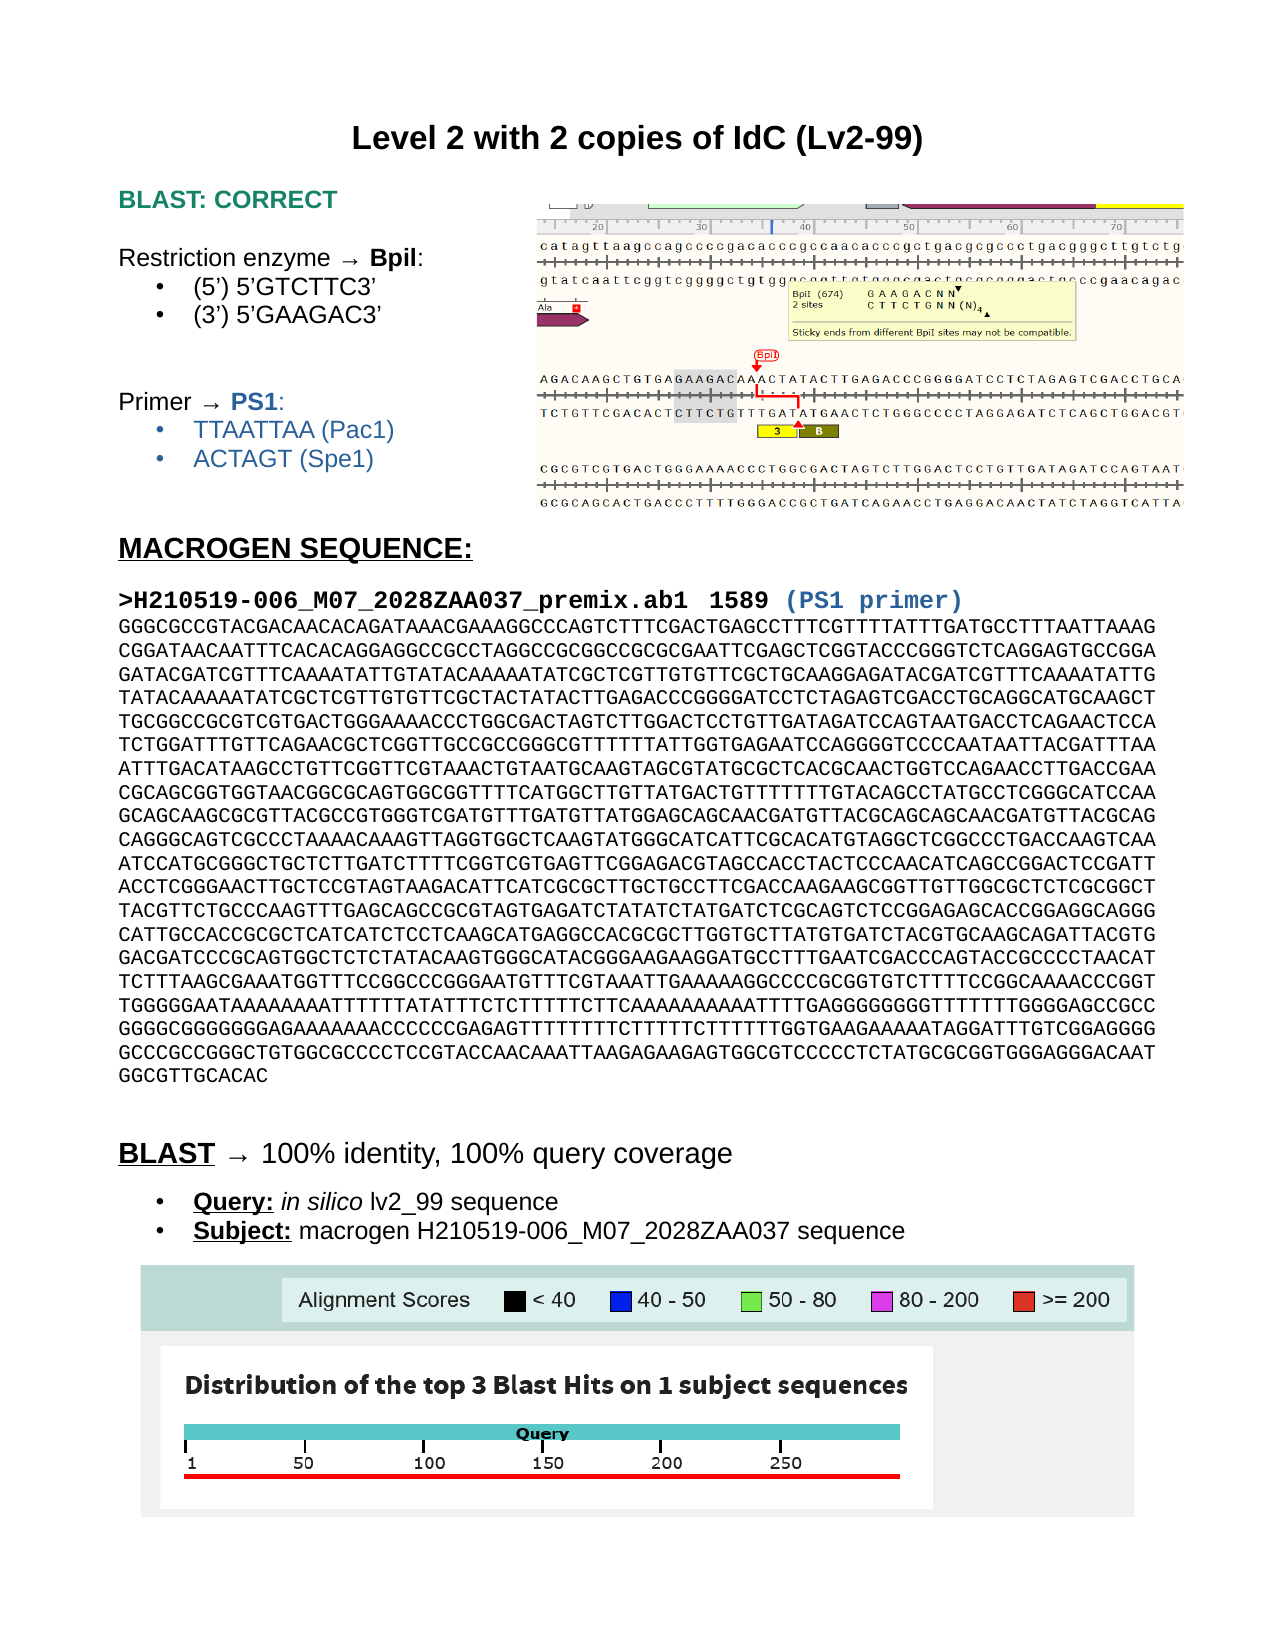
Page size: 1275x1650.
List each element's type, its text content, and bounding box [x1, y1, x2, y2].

text Restriction enzyme → Bpil: [118, 243, 536, 272]
text BLAST → 100% identity, 100% query coverage [118, 1136, 1157, 1169]
text GGGCGCCGTACGACAACACAGATAAACGAAAGGCCCAGTCTTTCGACTGAGCCTTTCGTTTTATTTGATGCCTTTAATTAAAGCGGATAACAATTTCACACAGGAGGCCGCCTAGGCCGCGGCCGCGCGAATTCGAGCTCGGTACCCGGGTCTCAGGAGTGCCGGAGATACGATCGTTTCAAAATATTGTATACAAAAATATCGCTCGTTGTGTTCGCTGCAAGGAGATACGATCGTTTCAAAATATTGTATACAAAAATATCGCTCGTTGTGTTCGCTACTATACTTGAGACCCGGGGATCCTCTAGAGTCGACCTGCAGGCATGCAAGCTTGCGGCCGCGTCGTGACTGGGAAAACCCTGGCGACTAGTCTTGGACTCCTGTTGATAGATCCAGTAATGACCTCAGAACTCCATCTGGATTTGTTCAGAACGCTCGGTTGCCGCCGGGCGTTTTTTATTGGTGAGAATCCAGGGGTCCCCAATAATTACGATTTAAATTTGACATAAGCCTGTTCGGTTCGTAAACTGTAATGCAAGTAGCGTATGCGCTCACGCAACTGGTCCAGAACCTTGACCGAACGCAGCGGTGGTAACGGCGCAGTGGCGGTTTTCATGGCTTGTTATGACTGTTTTTTTGTACAGCCTATGCCTCGGGCATCCAAGCAGCAAGCGCGTTACGCCGTGGGTCGATGTTTGATGTTATGGAGCAGCAACGATGTTACGCAGCAGCAACGATGTTACGCAGCAGGGCAGTCGCCCTAAAACAAAGTTAGGTGGCTCAAGTATGGGCATCATTCGCACATGTAGGCTCGGCCCTGACCAAGTCAAATCCATGCGGGCTGCTCTTGATCTTTTCGGTCGTGAGTTCGGAGACGTAGCCACCTACTCCCAACATCAGCCGGACTCCGATTACCTCGGGAACTTGCTCCGTAGTAAGACATTCATCGCGCTTGCTGCCTTCGACCAAGAAGCGGTTGTTGGCGCTCTCGCGGCTTACGTTCTGCCCAAGTTTGAGCAGCCGCGTAGTGAGATCTATATCTATGATCTCGCAGTCTCCGGAGAGCACCGGAGGCAGGGCATTGCCACCGCGCTCATCATCTCCTCAAGCATGAGGCCACGCGCTTGGTGCTTATGTGATCTACGTGCAAGCAGATTACGTGGACGATCCCGCAGTGGCTCTCTATACAAGTGGGCATACGGGAAGAAGGATGCCTTTGAATCGACCCAGTACCGCCCCTAACATTCTTTAAGCGAAATGGTTTCCGGCCCGGGAATGTTTCGTAAATTGAAAAAGGCCCCGCGGTGTCTTTTCCGGCAAAACCCGGTTGGGGGAATAAAAAAAATTTTTTATATTTCTCTTTTTCTTCAAAAAAAAAATTTTGAGGGGGGGGTTTTTTTGGGGAGCCGCCGGGGCGGGGGGGAGAAAAAAACCCCCCGAGAGTTTTTTTTCTTTTTCTTTTTTGGTGAAGAAAAATAGGATTTGTCGGAGGGGGCCCGCCGGGCTGTGGCGCCCCTCCGTACCAACAAATTAAGAGAAGAGTGGCGTCCCCCTCTATGCGCGGTGGGAGGGACAATGGCGTTGCACAC [118, 616, 1157, 1089]
picture [140, 1265, 1135, 1517]
text MACROGEN SEQUENCE: [118, 531, 1157, 564]
list ACTAGT (Spe1) [156, 444, 536, 473]
text BLAST: CORRECT [118, 185, 1157, 214]
list (5’) 5’GTCTTC3’ [156, 272, 536, 300]
text >H210519-006_M07_2028ZAA037_premix.ab1 1589 (PS1 primer) [118, 588, 1157, 616]
list (3’) 5’GAAGAC3’ [156, 300, 536, 329]
list Subject: macrogen H210519-006_M07_2028ZAA037 sequence [156, 1216, 1157, 1245]
list Query: in silico lv2_99 sequence [156, 1187, 1157, 1216]
list TTAATTAA (Pac1) [156, 416, 536, 444]
text Primer → PS1: [118, 387, 536, 416]
text Level 2 with 2 copies of IdC (Lv2-99) [118, 118, 1157, 157]
picture [536, 204, 1184, 507]
